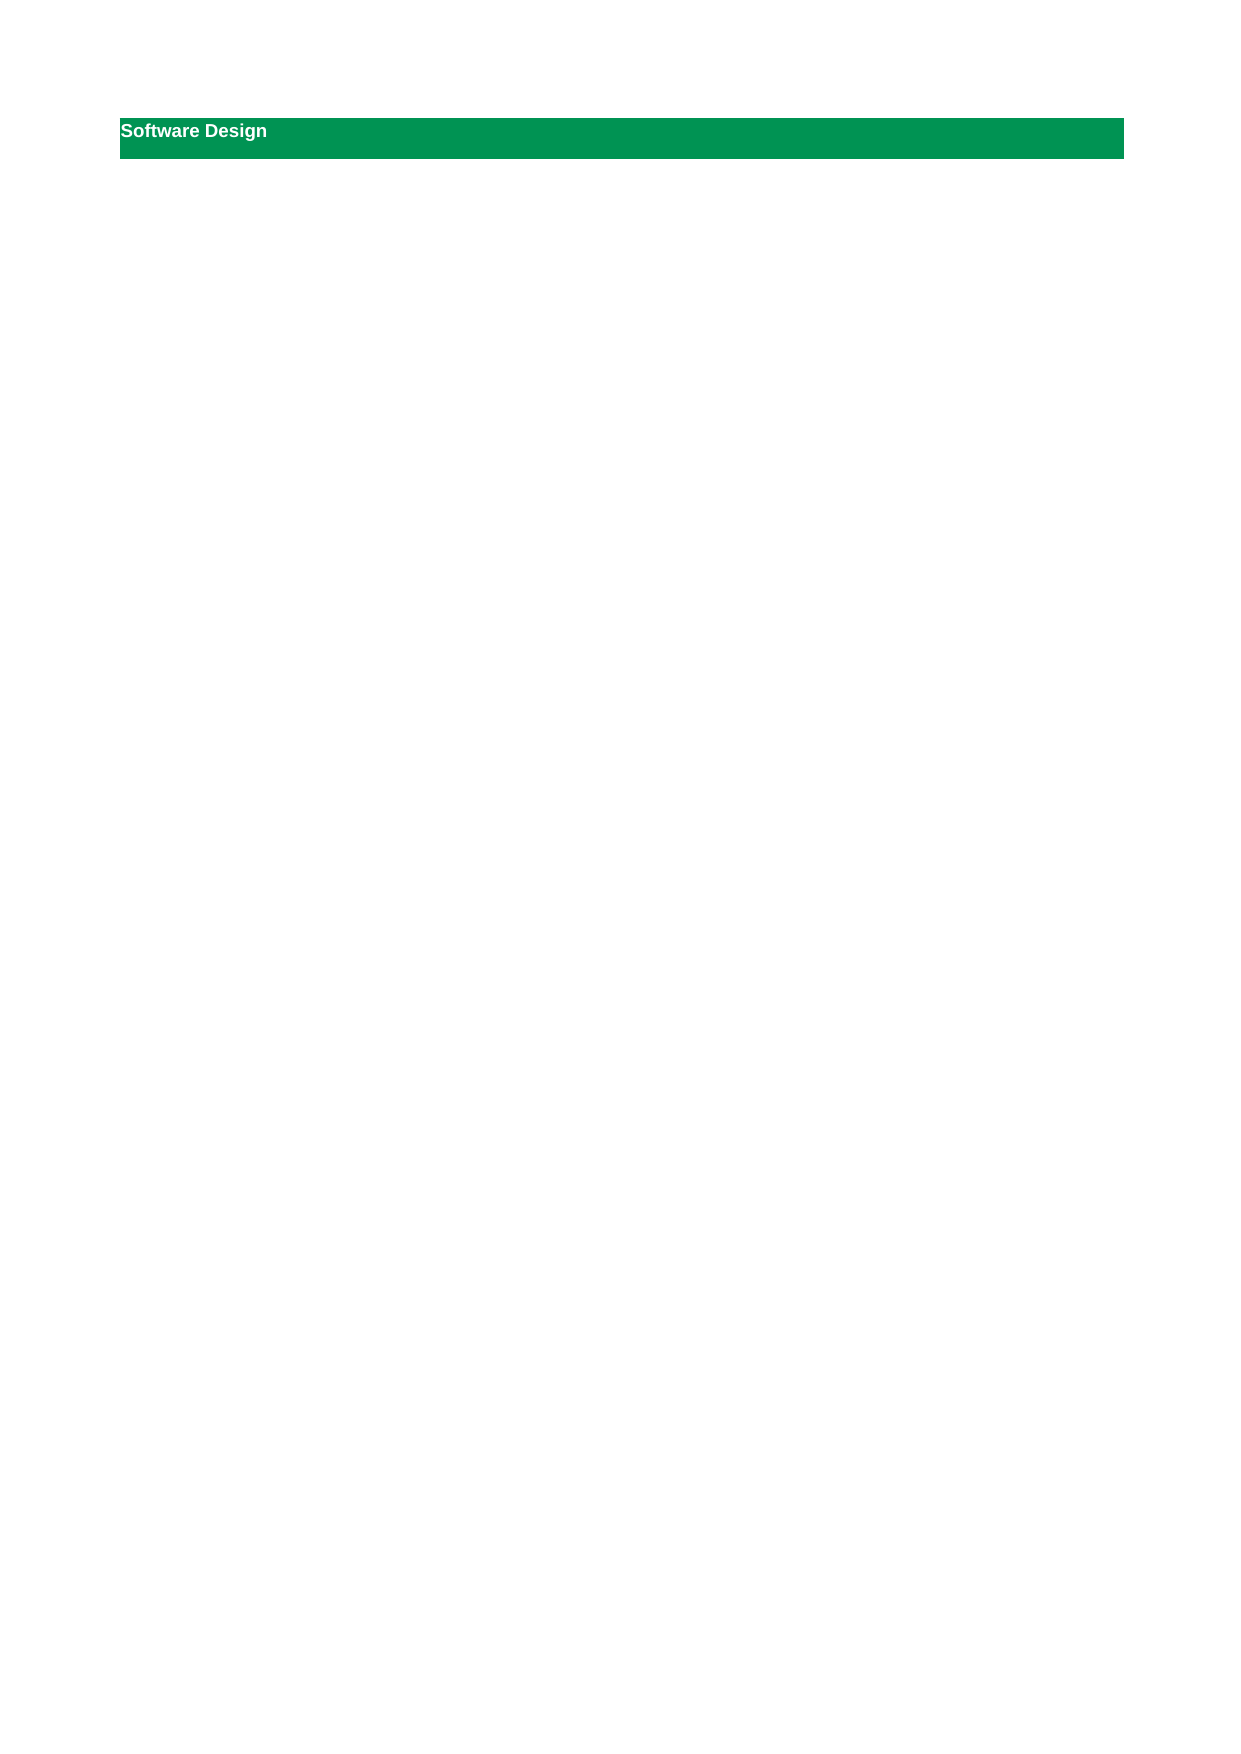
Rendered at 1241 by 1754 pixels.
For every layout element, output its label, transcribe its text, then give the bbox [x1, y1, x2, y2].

table_header Software Design [121, 120, 1123, 159]
